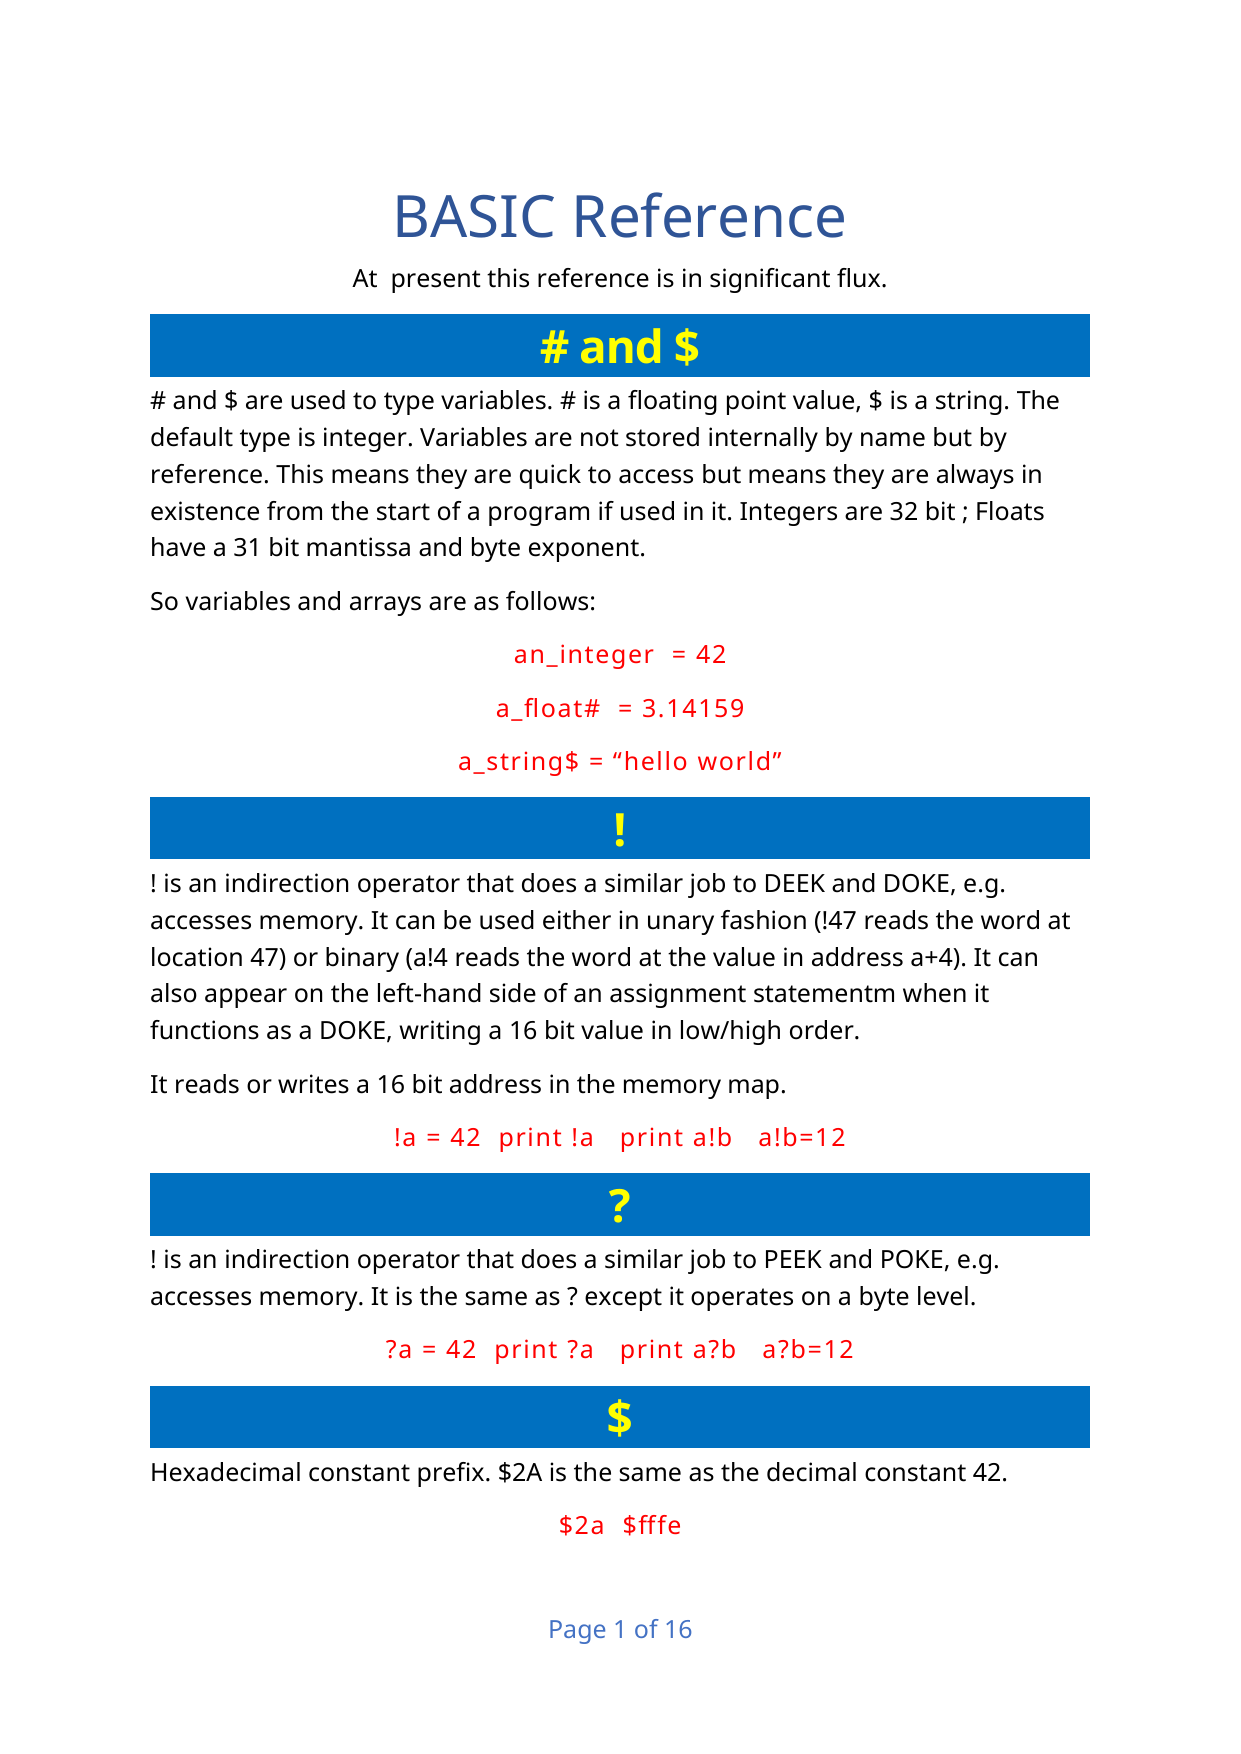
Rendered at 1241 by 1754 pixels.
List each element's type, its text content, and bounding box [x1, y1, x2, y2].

text ! is an indirection operator that does a similar job to DEEK and DOKE, e.g. accesses memory. It can be used either in unary fashion (!47 reads the word at location 47) or binary (a!4 reads the word at the value in address a+4). It can also appear on the left-hand side of an assignment statementm when it functions as a DOKE, writing a 16 bit value in low/high order. [150, 866, 1090, 1047]
title ? [150, 1173, 1090, 1236]
text ! is an indirection operator that does a similar job to PEEK and POKE, e.g. accesses memory. It is the same as ? except it operates on a byte level. [150, 1242, 1090, 1313]
subtitle a_string$ = “Hello world” [150, 744, 1090, 778]
subtitle an_integer = 42 [150, 637, 1090, 671]
text # and $ are used to type variables. # is a floating point value, $ is a string. The default type is integer. Variables are not stored internally by name but by reference. This means they are quick to access but means they are always in existence from the start of a program if used in it. Integers are 32 bit ; Floats have a 31 bit mantissa and byte exponent. [150, 383, 1090, 564]
subtitle $2A $FFFE [150, 1508, 1090, 1542]
title # and $ [150, 314, 1090, 377]
subtitle ?a = 42 print ?a print a?b a?b=12 [150, 1332, 1090, 1366]
text So variables and arrays are as follows: [150, 583, 1090, 617]
text At present this reference is in significant flux. [150, 261, 1090, 295]
subtitle a_float# = 3.14159 [150, 690, 1090, 724]
text It reads or writes a 16 bit address in the memory map. [150, 1066, 1090, 1100]
title $ [150, 1386, 1090, 1448]
subtitle !a = 42 print !a print a!b a!b=12 [150, 1120, 1090, 1154]
subtitle BASIC Reference [150, 175, 1090, 254]
title ! [150, 797, 1090, 859]
text Hexadecimal constant prefix. $2A is the same as the decimal constant 42. [150, 1454, 1090, 1488]
